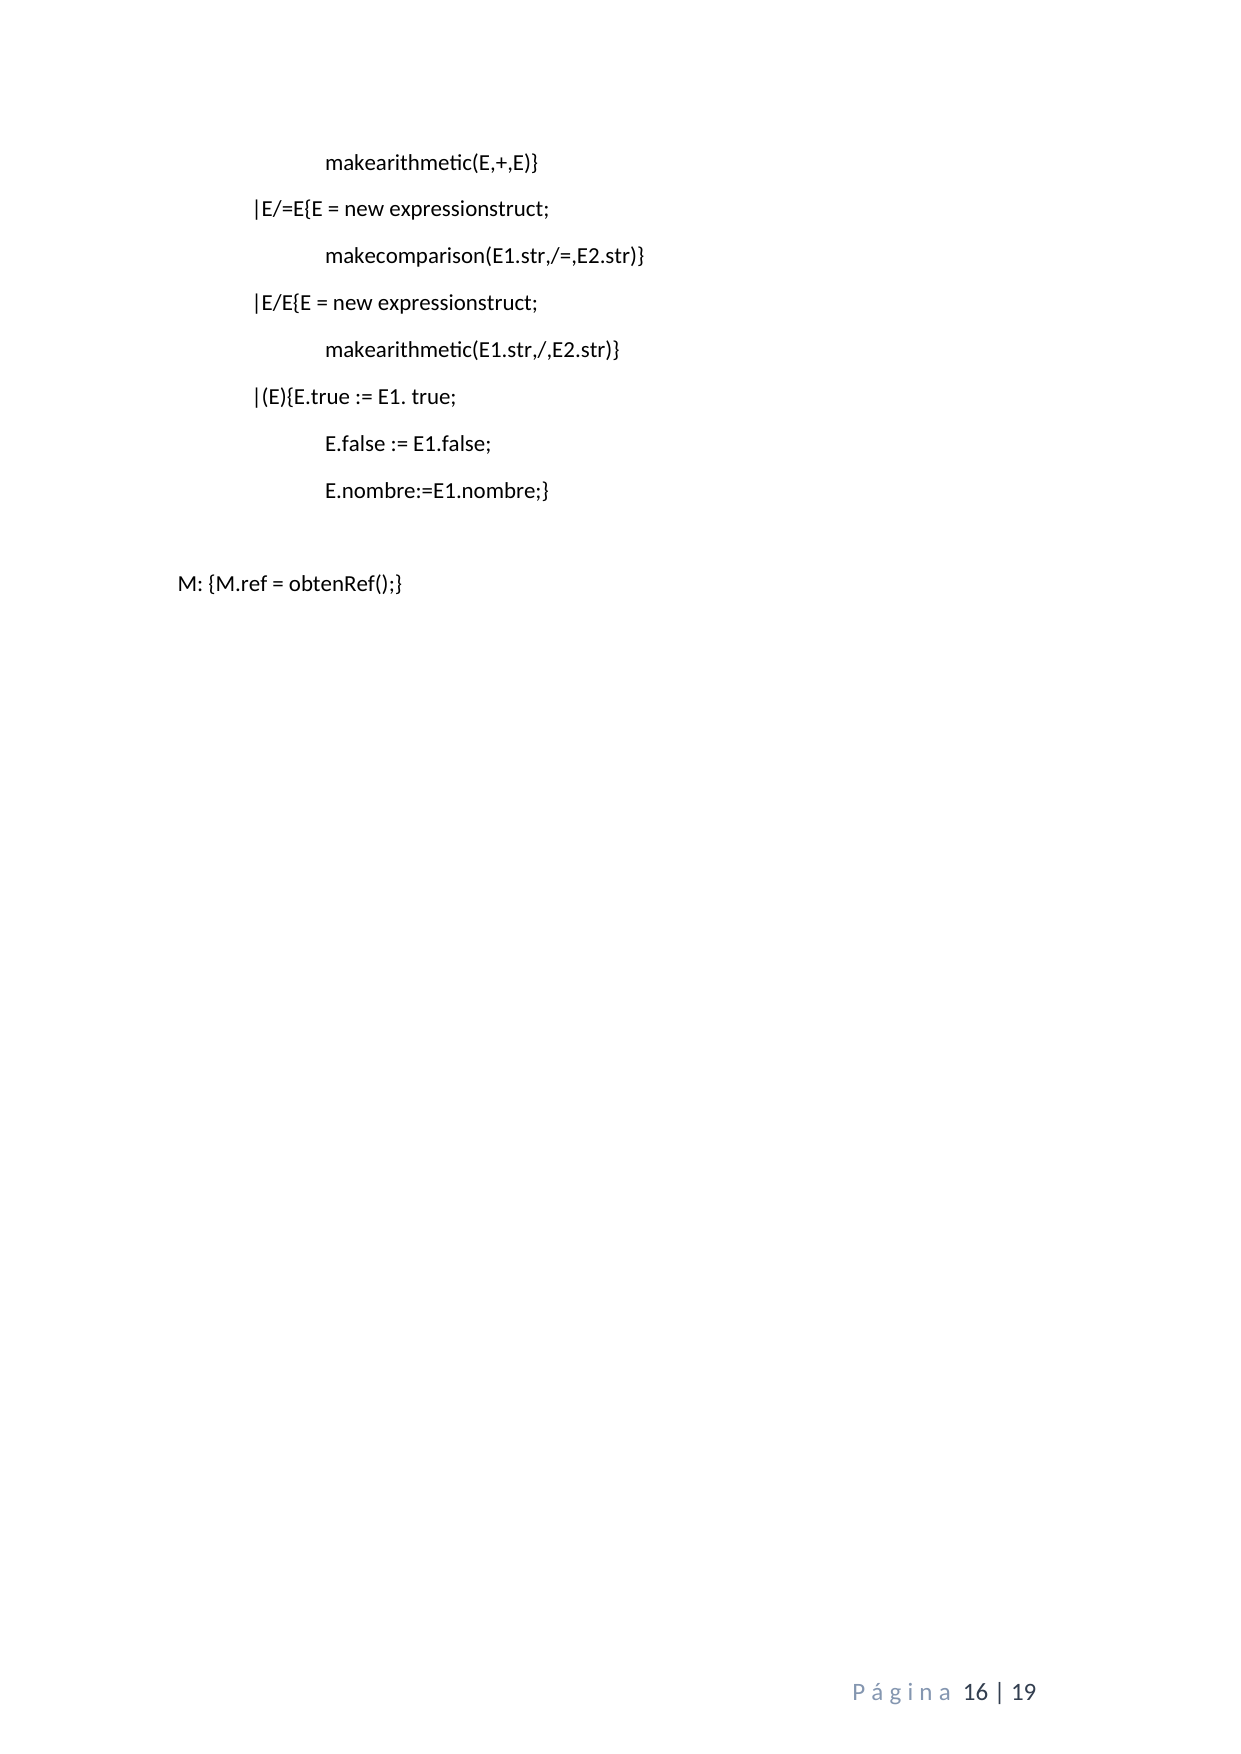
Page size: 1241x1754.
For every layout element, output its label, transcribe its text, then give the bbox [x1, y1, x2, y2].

text makearithmetic(E1.str,/,E2.str)} [177, 335, 1063, 363]
text |E/=E{E = new expressionstruct; [177, 194, 1063, 222]
text makearithmetic(E,+,E)} [177, 148, 1063, 176]
text E.nombre:=E1.nombre;} [177, 476, 1063, 504]
text |E/E{E = new expressionstruct; [177, 288, 1063, 316]
text |(E){E.true := E1. true; [177, 382, 1063, 410]
text makecomparison(E1.str,/=,E2.str)} [177, 241, 1063, 269]
text M: {M.ref = obtenRef();} [177, 569, 1063, 597]
text E.false := E1.false; [177, 429, 1063, 457]
